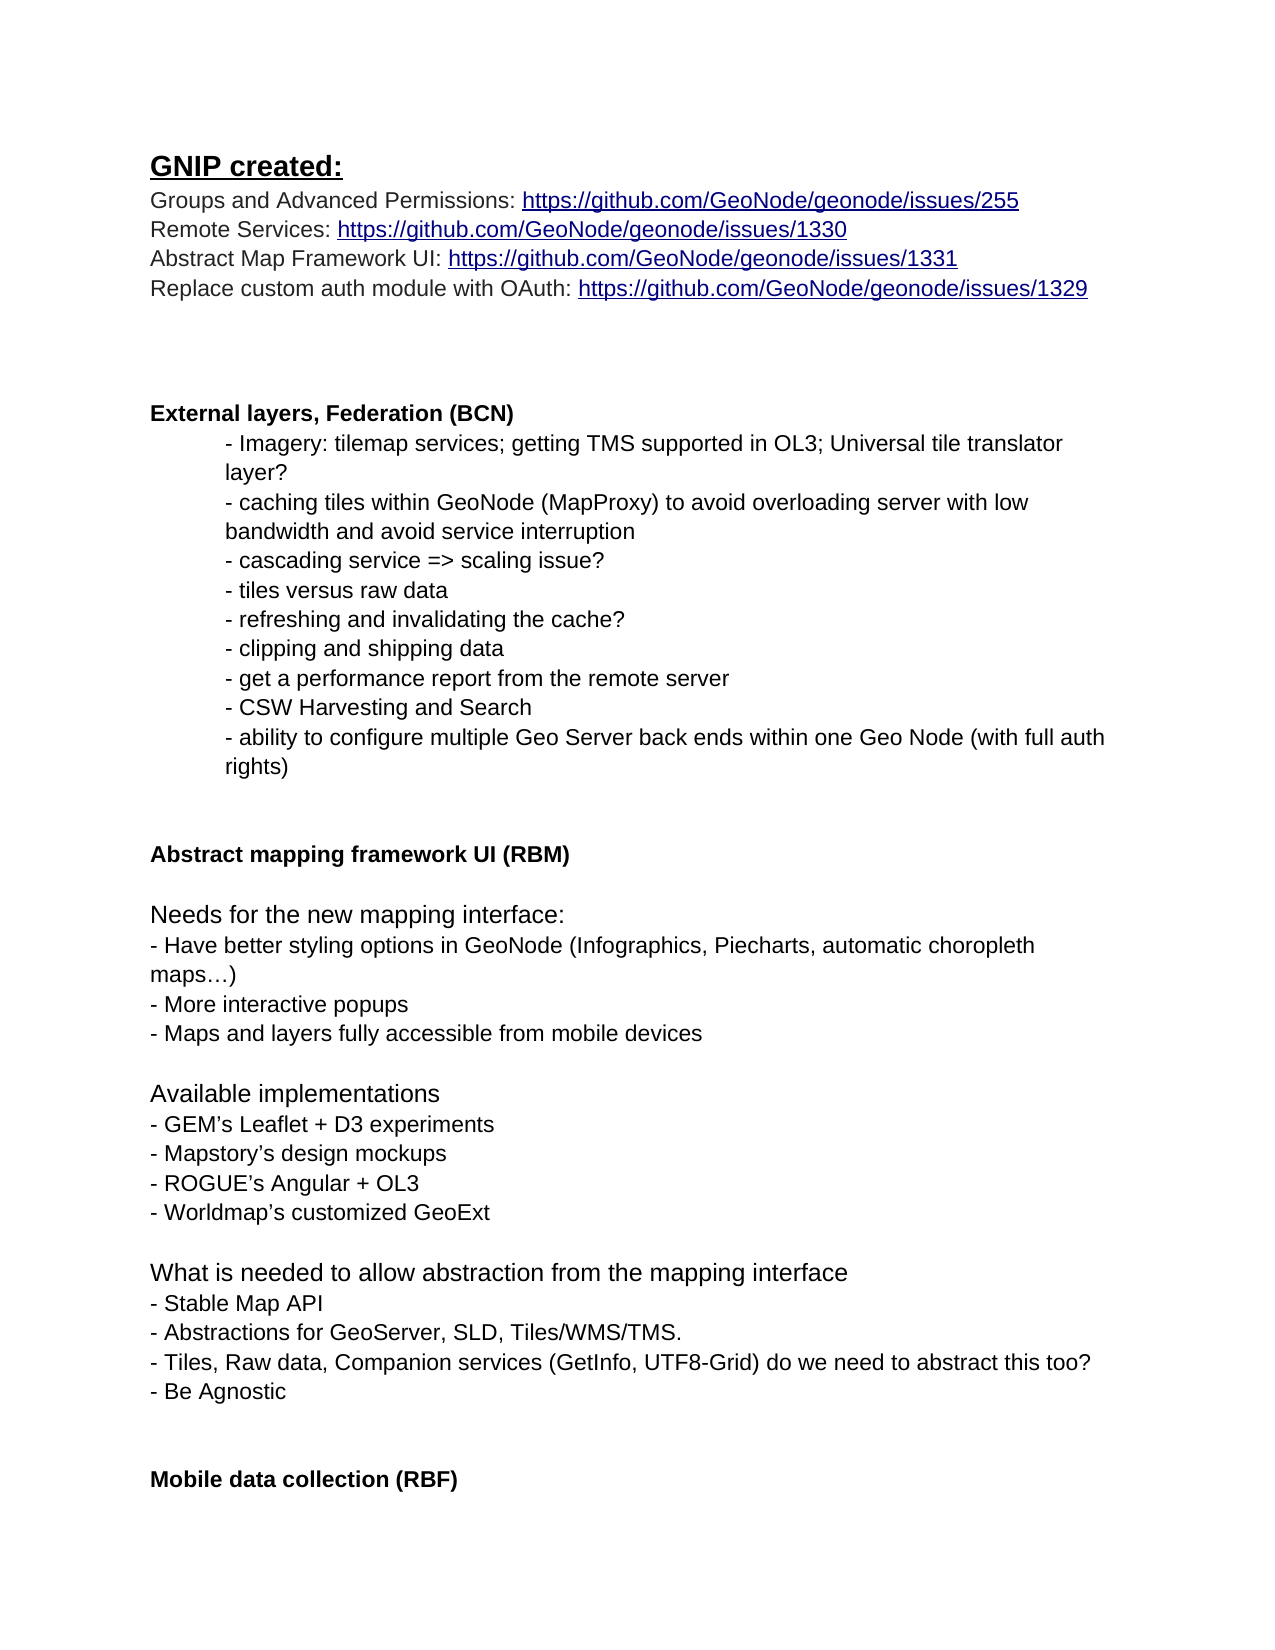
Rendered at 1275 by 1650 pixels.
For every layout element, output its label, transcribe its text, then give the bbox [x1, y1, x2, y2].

text Abstract mapping framework UI (RBM) [150, 842, 1125, 867]
text - cascading service => scaling issue? [225, 548, 1125, 574]
text - More interactive popups [150, 991, 1125, 1017]
text - Stable Map API [150, 1291, 1125, 1316]
text - tiles versus raw data [225, 577, 1125, 603]
text Needs for the new mapping interface: [150, 901, 1125, 928]
text - Imagery: tilemap services; getting TMS supported in OL3; Universal tile translator layer? [225, 431, 1125, 486]
text - GEM’s Leaflet + D3 experiments [150, 1112, 1125, 1137]
text - ability to configure multiple Geo Server back ends within one Geo Node (with full auth rights) [225, 724, 1125, 779]
text Replace custom auth module with OAuth: https://github.com/GeoNode/geonode/issues/1329 [150, 276, 1125, 301]
text - get a performance report from the remote server [225, 666, 1125, 691]
text - ROGUE’s Angular + OL3 [150, 1170, 1125, 1196]
text - CSW Harvesting and Search [225, 695, 1125, 721]
text - Have better styling options in GeoNode (Infographics, Piecharts, automatic choropleth maps…) [150, 933, 1125, 988]
text Groups and Advanced Permissions: https://github.com/GeoNode/geonode/issues/255 [150, 187, 1125, 213]
text - Be Agnostic [150, 1379, 1125, 1404]
text Available implementations [150, 1079, 1125, 1107]
text - Mapstory’s design mockups [150, 1141, 1125, 1167]
text External layers, Federation (BCN) [150, 401, 1125, 427]
text Remote Services: https://github.com/GeoNode/geonode/issues/1330 [150, 217, 1125, 242]
text Mobile data collection (RBF) [150, 1467, 1125, 1492]
text - caching tiles within GeoNode (MapProxy) to avoid overloading server with low bandwidth and avoid service interruption [225, 489, 1125, 544]
text - Tiles, Raw data, Companion services (GetInfo, UTF8-Grid) do we need to abstract this too? [150, 1349, 1125, 1375]
text - Worldmap’s customized GeoExt [150, 1200, 1125, 1225]
text - Abstractions for GeoServer, SLD, Tiles/WMS/TMS. [150, 1320, 1125, 1346]
text Abstract Map Framework UI: https://github.com/GeoNode/geonode/issues/1331 [150, 246, 1125, 272]
text What is needed to allow abstraction from the mapping interface [150, 1258, 1125, 1286]
text GNIP created: [150, 150, 1125, 183]
text - Maps and layers fully accessible from mobile devices [150, 1021, 1125, 1046]
text - clipping and shipping data [225, 636, 1125, 662]
text - refreshing and invalidating the cache? [225, 607, 1125, 632]
